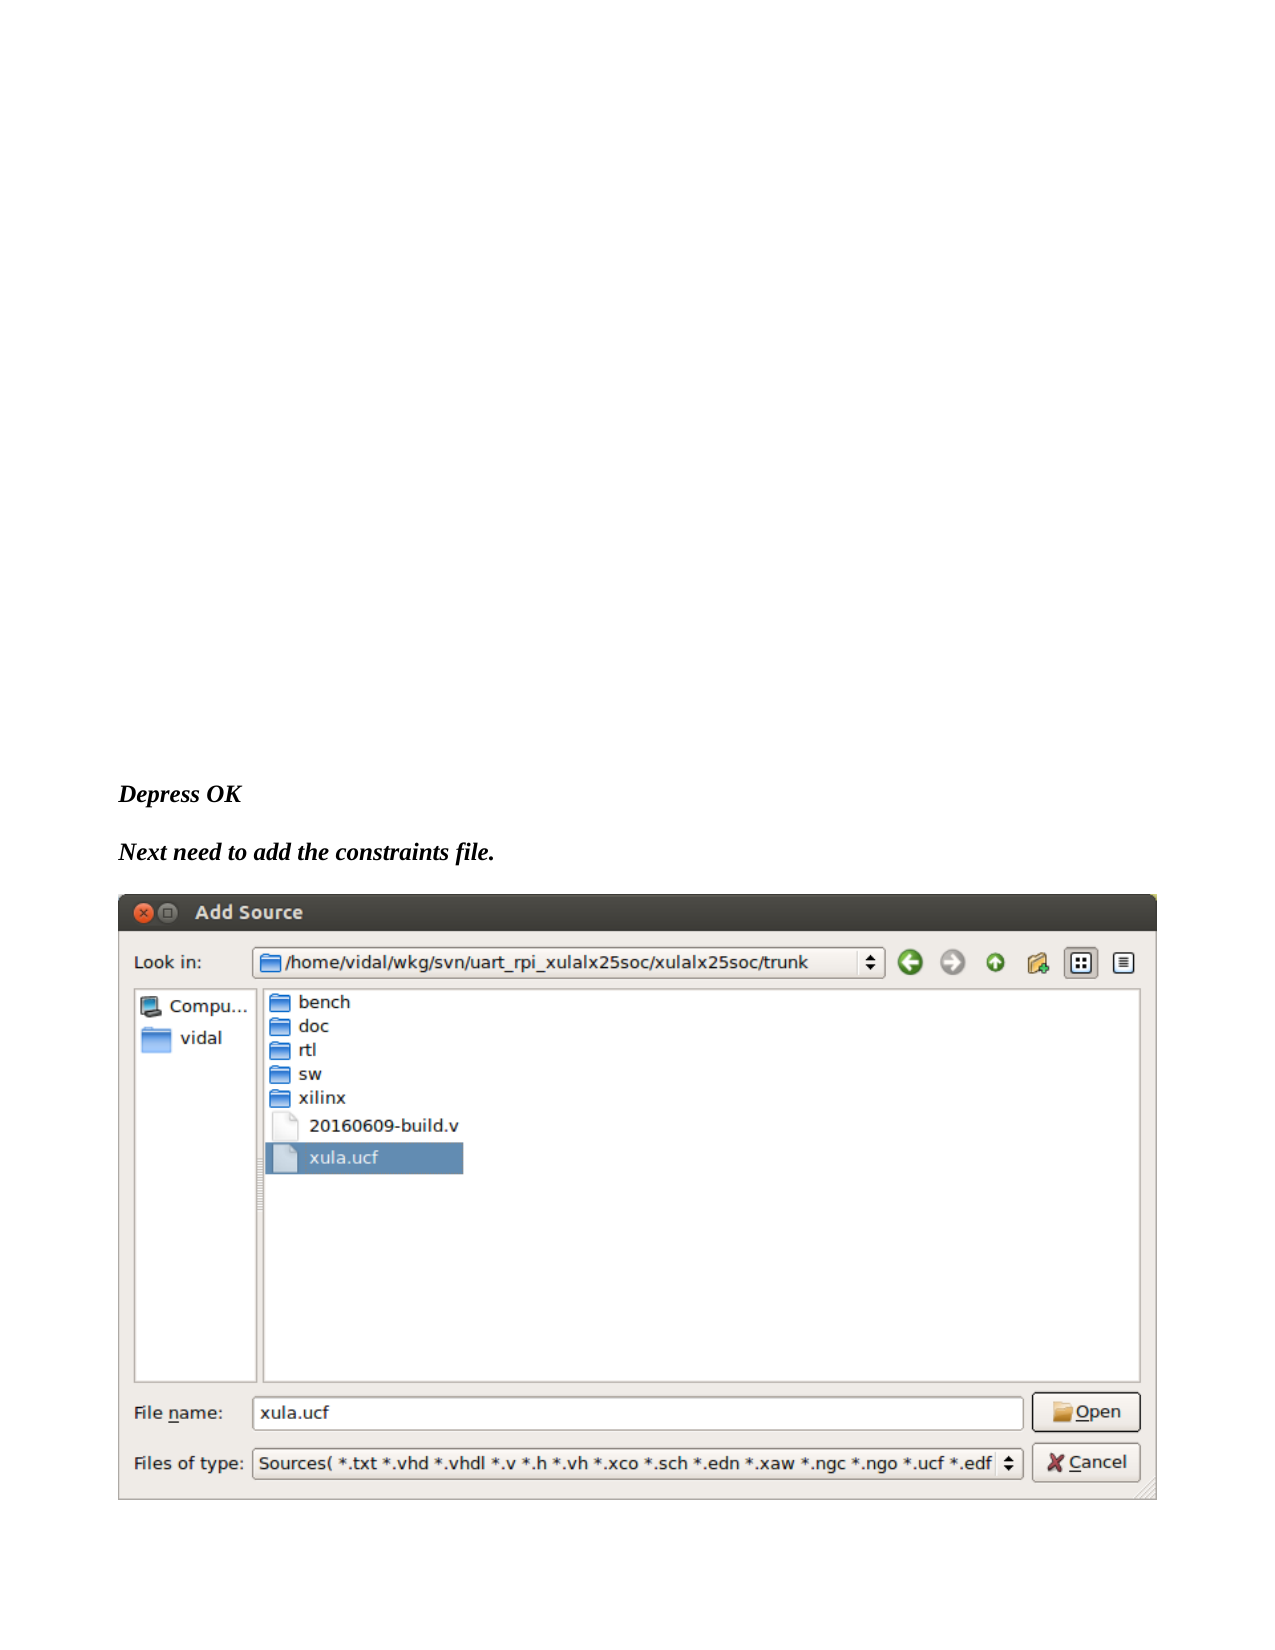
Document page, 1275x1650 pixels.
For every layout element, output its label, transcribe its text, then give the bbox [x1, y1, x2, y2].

text Depress OK [118, 779, 1157, 808]
picture [118, 894, 1157, 1500]
text Next need to add the constraints file. [118, 837, 1157, 866]
